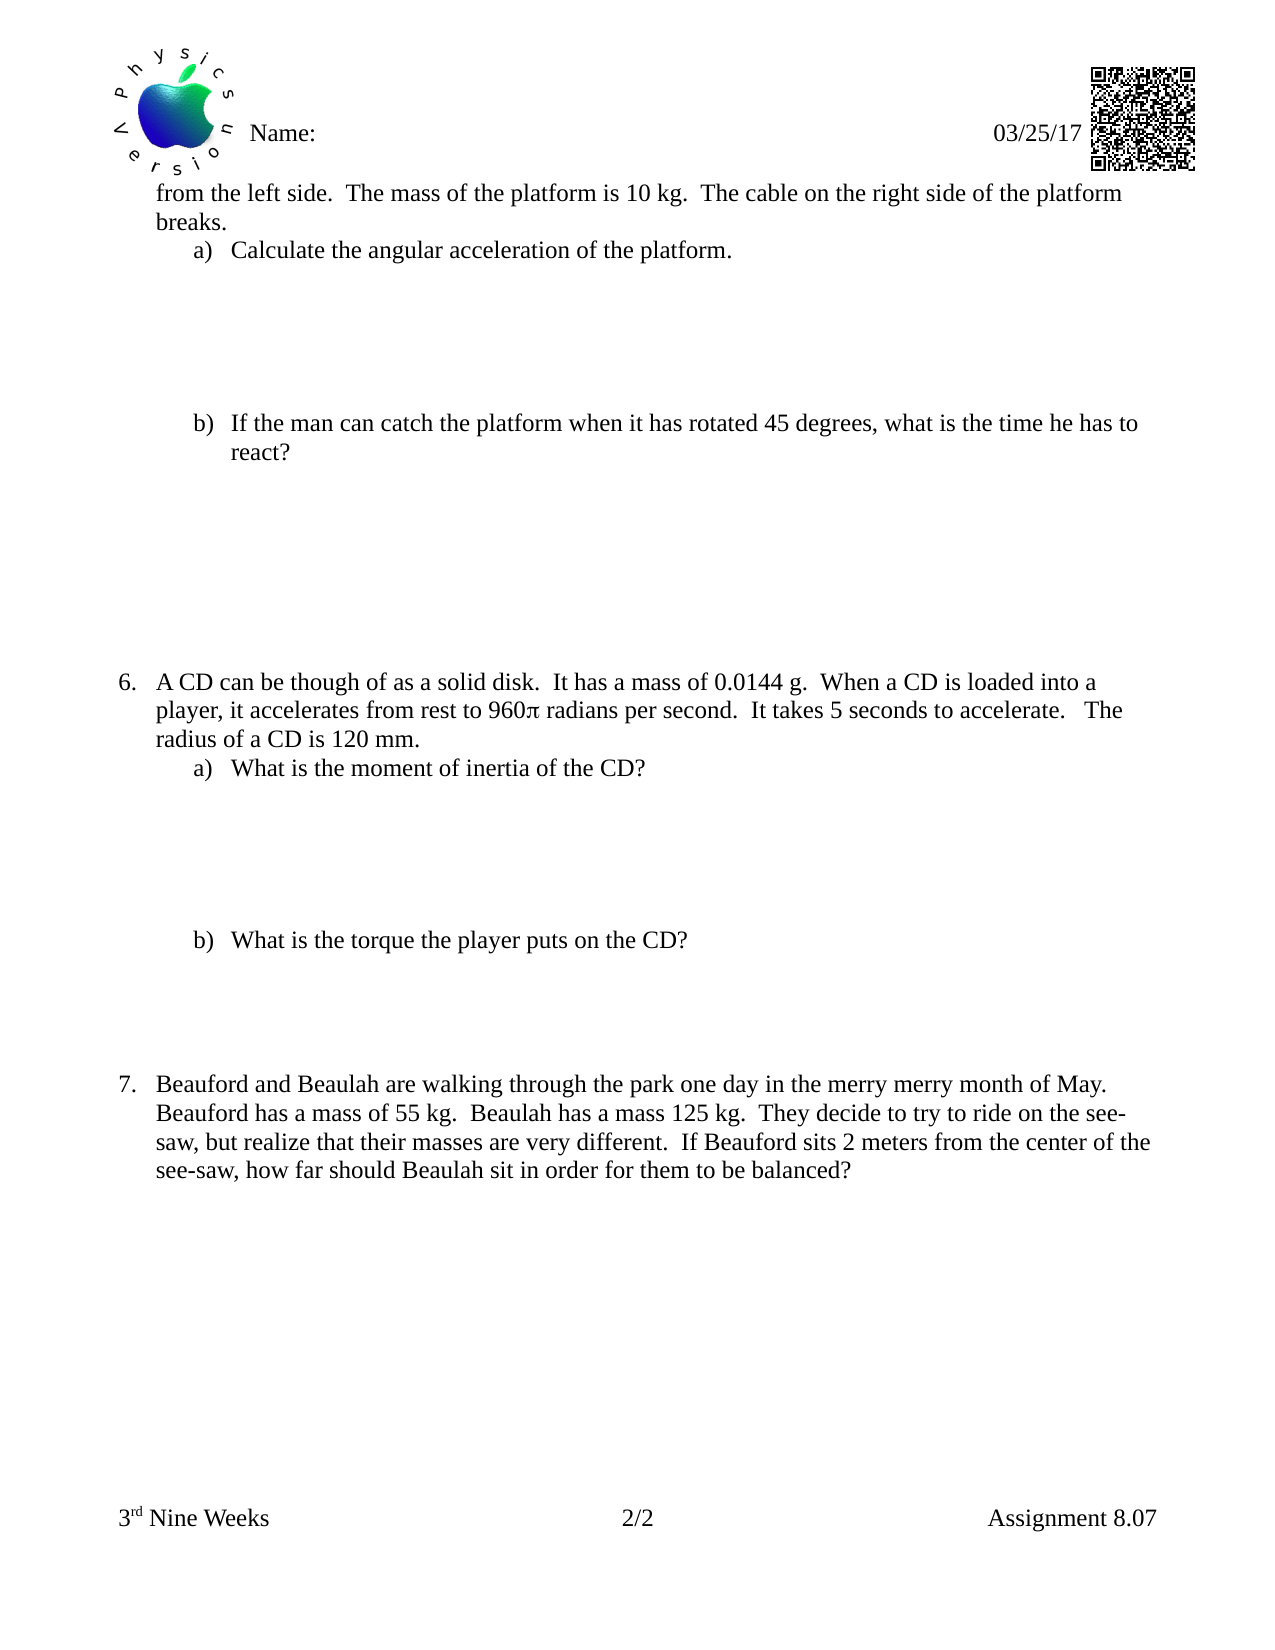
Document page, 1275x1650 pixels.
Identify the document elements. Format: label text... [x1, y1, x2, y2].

picture [113, 48, 234, 176]
list from the left side. The mass of the platform is 10 kg. The cable on the right side of the platform breaks. [118, 176, 1157, 236]
list What is the moment of inertia of the CD? [193, 753, 1157, 782]
list What is the torque the player puts on the CD? [193, 926, 1157, 954]
list Beauford and Beaulah are walking through the park one day in the merry merry month of May. Beauford has a mass of 55 kg. Beaulah has a mass 125 kg. They decide to try to ride on the see-saw, but realize that their masses are very different. If Beauford sits 2 meters from the center of the see-saw, how far should Beaulah sit in order for them to be balanced? [118, 1069, 1157, 1184]
list If the man can catch the platform when it has rotated 45 degrees, what is the time he has to react? [193, 408, 1157, 466]
picture [1082, 58, 1203, 179]
list Calculate the angular acceleration of the platform. [193, 236, 1157, 264]
list A CD can be though of as a solid disk. It has a mass of 0.0144 g. When a CD is loaded into a player, it accelerates from rest to 960p radians per second. It takes 5 seconds to accelerate. The radius of a CD is 120 mm. [118, 667, 1157, 753]
